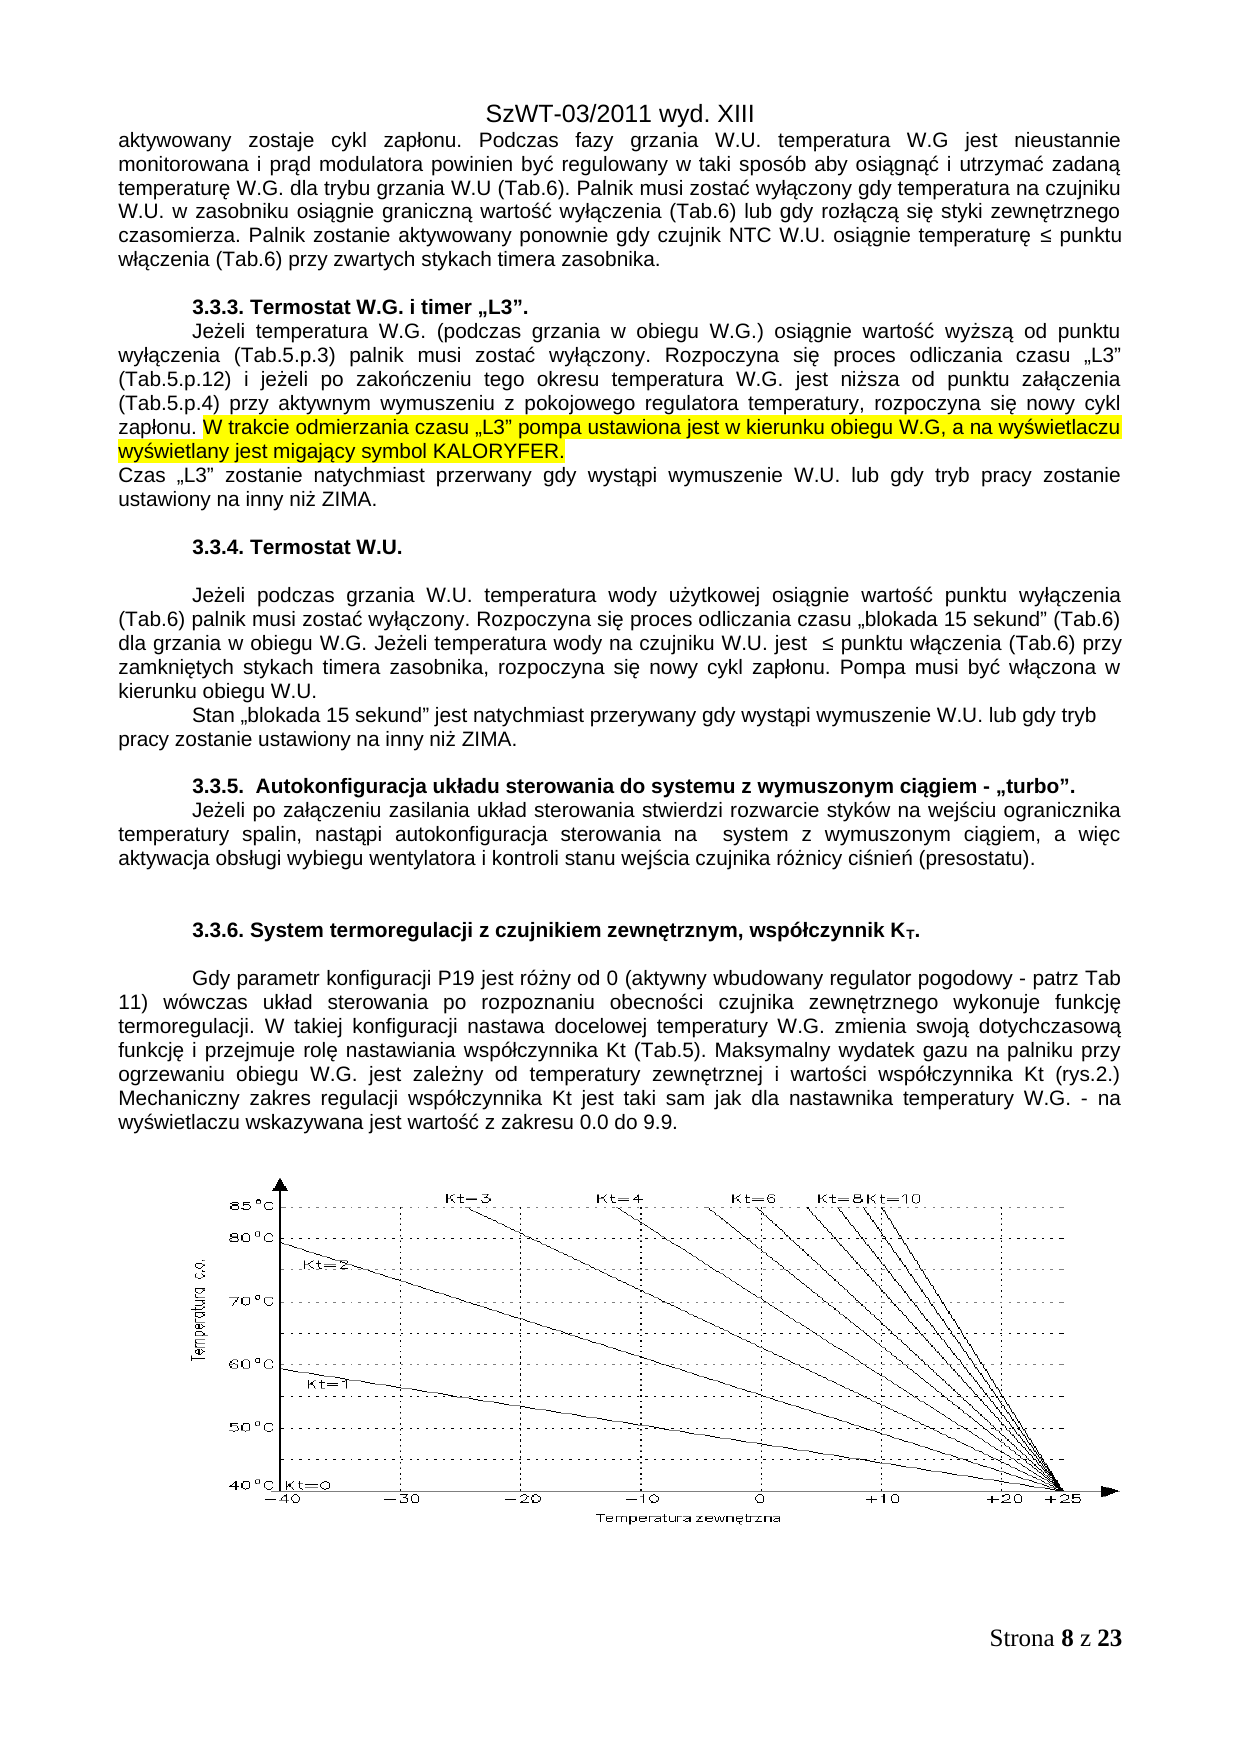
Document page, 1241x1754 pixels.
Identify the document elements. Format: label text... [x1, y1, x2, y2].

subtitle 3.3.3. Termostat W.G. i timer „L3”. [192, 295, 1122, 319]
subtitle 3.3.5. Autokonfiguracja układu sterowania do systemu z wymuszonym ciągiem - „turbo”. [192, 774, 1122, 798]
text Jeżeli temperatura W.G. (podczas grzania w obiegu W.G.) osiągnie wartość wyższą od punktu wyłączenia (Tab.5.p.3) palnik musi zostać wyłączony. Rozpoczyna się proces odliczania czasu „L3” (Tab.5.p.12) i jeżeli po zakończeniu tego okresu temperatura W.G. jest niższa od punktu załączenia (Tab.5.p.4) przy aktywnym wymuszeniu z pokojowego regulatora temperatury, rozpoczyna się nowy cykl zapłonu. W trakcie odmierzania czasu „L3” pompa ustawiona jest w kierunku obiegu W.G, a na wyświetlaczu wyświetlany jest migający symbol KALORYFER. [118, 319, 1122, 463]
text Czas „L3” zostanie natychmiast przerwany gdy wystąpi wymuszenie W.U. lub gdy tryb pracy zostanie ustawiony na inny niż ZIMA. [118, 463, 1122, 511]
subtitle 3.3.4. Termostat W.U. [192, 535, 1122, 559]
subtitle 3.3.6. System termoregulacji z czujnikiem zewnętrznym, współczynnik KT. [192, 918, 1122, 942]
text Gdy parametr konfiguracji P19 jest różny od 0 (aktywny wbudowany regulator pogodowy - patrz Tab 11) wówczas układ sterowania po rozpoznaniu obecności czujnika zewnętrznego wykonuje funkcję termoregulacji. W takiej konfiguracji nastawa docelowej temperatury W.G. zmienia swoją dotychczasową funkcję i przejmuje rolę nastawiania współczynnika Kt (Tab.5). Maksymalny wydatek gazu na palniku przy ogrzewaniu obiegu W.G. jest zależny od temperatury zewnętrznej i wartości współczynnika Kt (rys.2.) Mechaniczny zakres regulacji współczynnika Kt jest taki sam jak dla nastawnika temperatury W.G. - na wyświetlaczu wskazywana jest wartość z zakresu 0.0 do 9.9. [118, 966, 1122, 1134]
text Jeżeli podczas grzania W.U. temperatura wody użytkowej osiągnie wartość punktu wyłączenia (Tab.6) palnik musi zostać wyłączony. Rozpoczyna się proces odliczania czasu „blokada 15 sekund” (Tab.6) dla grzania w obiegu W.G. Jeżeli temperatura wody na czujniku W.U. jest ≤ punktu włączenia (Tab.6) przy zamkniętych stykach timera zasobnika, rozpoczyna się nowy cykl zapłonu. Pompa musi być włączona w kierunku obiegu W.U. [118, 583, 1122, 702]
text aktywowany zostaje cykl zapłonu. Podczas fazy grzania W.U. temperatura W.G jest nieustannie monitorowana i prąd modulatora powinien być regulowany w taki sposób aby osiągnąć i utrzymać zadaną temperaturę W.G. dla trybu grzania W.U (Tab.6). Palnik musi zostać wyłączony gdy temperatura na czujniku W.U. w zasobniku osiągnie graniczną wartość wyłączenia (Tab.6) lub gdy rozłączą się styki zewnętrznego czasomierza. Palnik zostanie aktywowany ponownie gdy czujnik NTC W.U. osiągnie temperaturę ≤ punktu włączenia (Tab.6) przy zwartych stykach timera zasobnika. [118, 127, 1122, 271]
text Stan „blokada 15 sekund” jest natychmiast przerywany gdy wystąpi wymuszenie W.U. lub gdy tryb pracy zostanie ustawiony na inny niż ZIMA. [118, 702, 1122, 750]
text Jeżeli po załączeniu zasilania układ sterowania stwierdzi rozwarcie styków na wejściu ogranicznika temperatury spalin, nastąpi autokonfiguracja sterowania na system z wymuszonym ciągiem, a więc aktywacja obsługi wybiegu wentylatora i kontroli stanu wejścia czujnika różnicy ciśnień (presostatu). [118, 798, 1122, 870]
